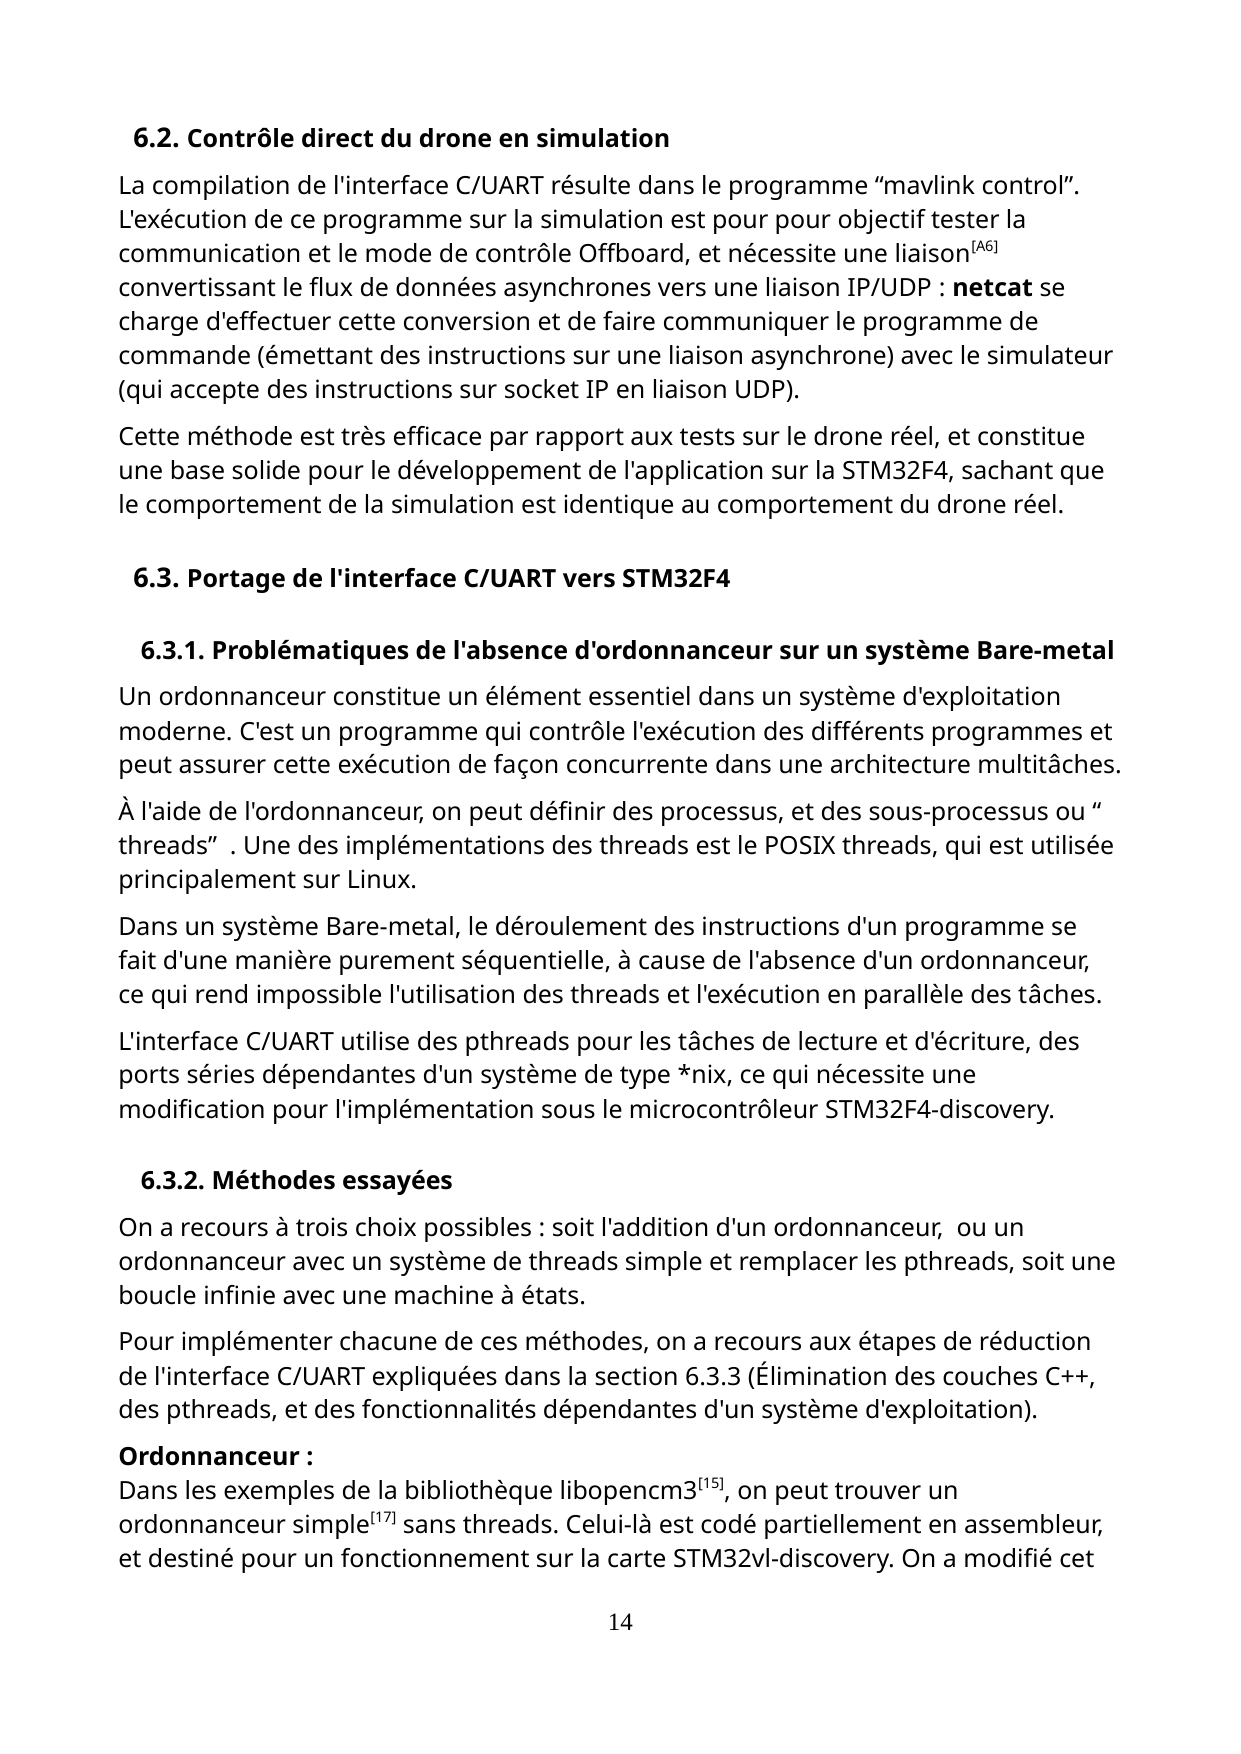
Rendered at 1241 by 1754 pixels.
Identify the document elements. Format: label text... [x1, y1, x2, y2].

subtitle Méthodes essayées [141, 1163, 1122, 1197]
subtitle Contrôle direct du drone en simulation [133, 118, 1122, 155]
text On a recours à trois choix possibles : soit l'addition d'un ordonnanceur, ou un ordonnanceur avec un système de threads simple et remplacer les pthreads, soit une boucle infinie avec une machine à états. [118, 1209, 1122, 1312]
text Ordonnanceur : Dans les exemples de la bibliothèque libopencm3[15], on peut trouver un ordonnanceur simple[17] sans threads. Celui-là est codé partiellement en assembleur, et destiné pour un fonctionnement sur la carte STM32vl-discovery. On a modifié cet [118, 1439, 1122, 1575]
subtitle Problématiques de l'absence d'ordonnanceur sur un système Bare-metal [141, 632, 1122, 667]
text Dans un système Bare-metal, le déroulement des instructions d'un programme se fait d'une manière purement séquentielle, à cause de l'absence d'un ordonnanceur, ce qui rend impossible l'utilisation des threads et l'exécution en parallèle des tâches. [118, 908, 1122, 1011]
text Cette méthode est très efficace par rapport aux tests sur le drone réel, et constitue une base solide pour le développement de l'application sur la STM32F4, sachant que le comportement de la simulation est identique au comportement du drone réel. [118, 418, 1122, 521]
subtitle Portage de l'interface C/UART vers STM32F4 [133, 558, 1122, 595]
text À l'aide de l'ordonnanceur, on peut définir des processus, et des sous-processus ou “ threads” . Une des implémentations des threads est le POSIX threads, qui est utilisée principalement sur Linux. [118, 794, 1122, 896]
text Un ordonnanceur constitue un élément essentiel dans un système d'exploitation moderne. C'est un programme qui contrôle l'exécution des différents programmes et peut assurer cette exécution de façon concurrente dans une architecture multitâches. [118, 679, 1122, 781]
text La compilation de l'interface C/UART résulte dans le programme “mavlink control”. L'exécution de ce programme sur la simulation est pour pour objectif tester la communication et le mode de contrôle Offboard, et nécessite une liaison[A6] convertissant le flux de données asynchrones vers une liaison IP/UDP : netcat se charge d'effectuer cette conversion et de faire communiquer le programme de commande (émettant des instructions sur une liaison asynchrone) avec le simulateur (qui accepte des instructions sur socket IP en liaison UDP). [118, 167, 1122, 406]
text Pour implémenter chacune de ces méthodes, on a recours aux étapes de réduction de l'interface C/UART expliquées dans la section 6.3.3 (Élimination des couches C++, des pthreads, et des fonctionnalités dépendantes d'un système d'exploitation). [118, 1324, 1122, 1426]
text L'interface C/UART utilise des pthreads pour les tâches de lecture et d'écriture, des ports séries dépendantes d'un système de type *nix, ce qui nécessite une modification pour l'implémentation sous le microcontrôleur STM32F4-discovery. [118, 1023, 1122, 1125]
